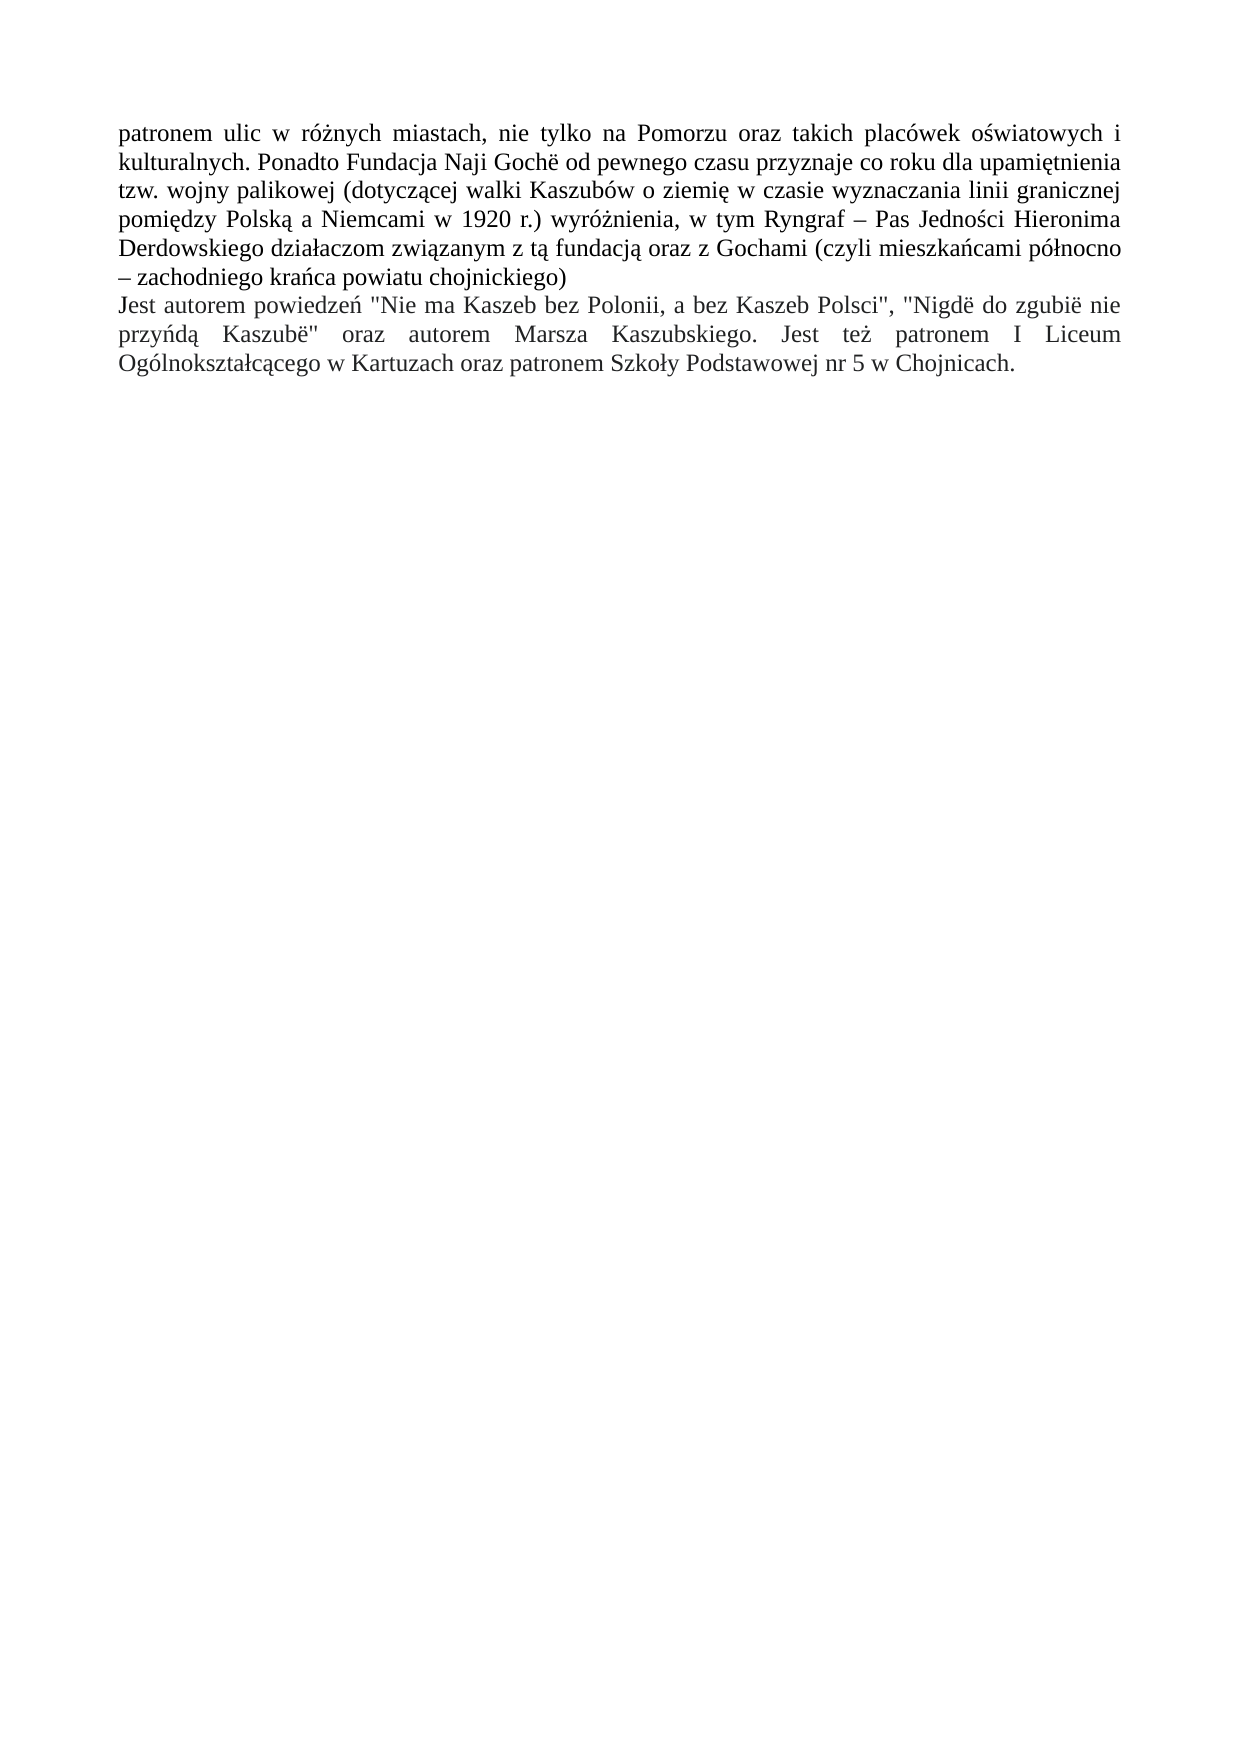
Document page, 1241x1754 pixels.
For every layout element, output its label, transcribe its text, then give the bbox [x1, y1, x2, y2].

text patronem ulic w różnych miastach, nie tylko na Pomorzu oraz takich placówek oświatowych i kulturalnych. Ponadto Fundacja Naji Gochë od pewnego czasu przyznaje co roku dla upamiętnienia tzw. wojny palikowej (dotyczącej walki Kaszubów o ziemię w czasie wyznaczania linii granicznej pomiędzy Polską a Niemcami w 1920 r.) wyróżnienia, w tym Ryngraf – Pas Jedności Hieronima Derdowskiego działaczom związanym z tą fundacją oraz z Gochami (czyli mieszkańcami północno – zachodniego krańca powiatu chojnickiego) [118, 118, 1122, 291]
text Jest autorem powiedzeń "Nie ma Kaszeb bez Polonii, a bez Kaszeb Polsci", "Nigdë do zgubië nie przyńdą Kaszubë" oraz autorem Marsza Kaszubskiego. Jest też patronem I Liceum Ogólnokształcącego w Kartuzach oraz patronem Szkoły Podstawowej nr 5 w Chojnicach. [118, 291, 1122, 377]
